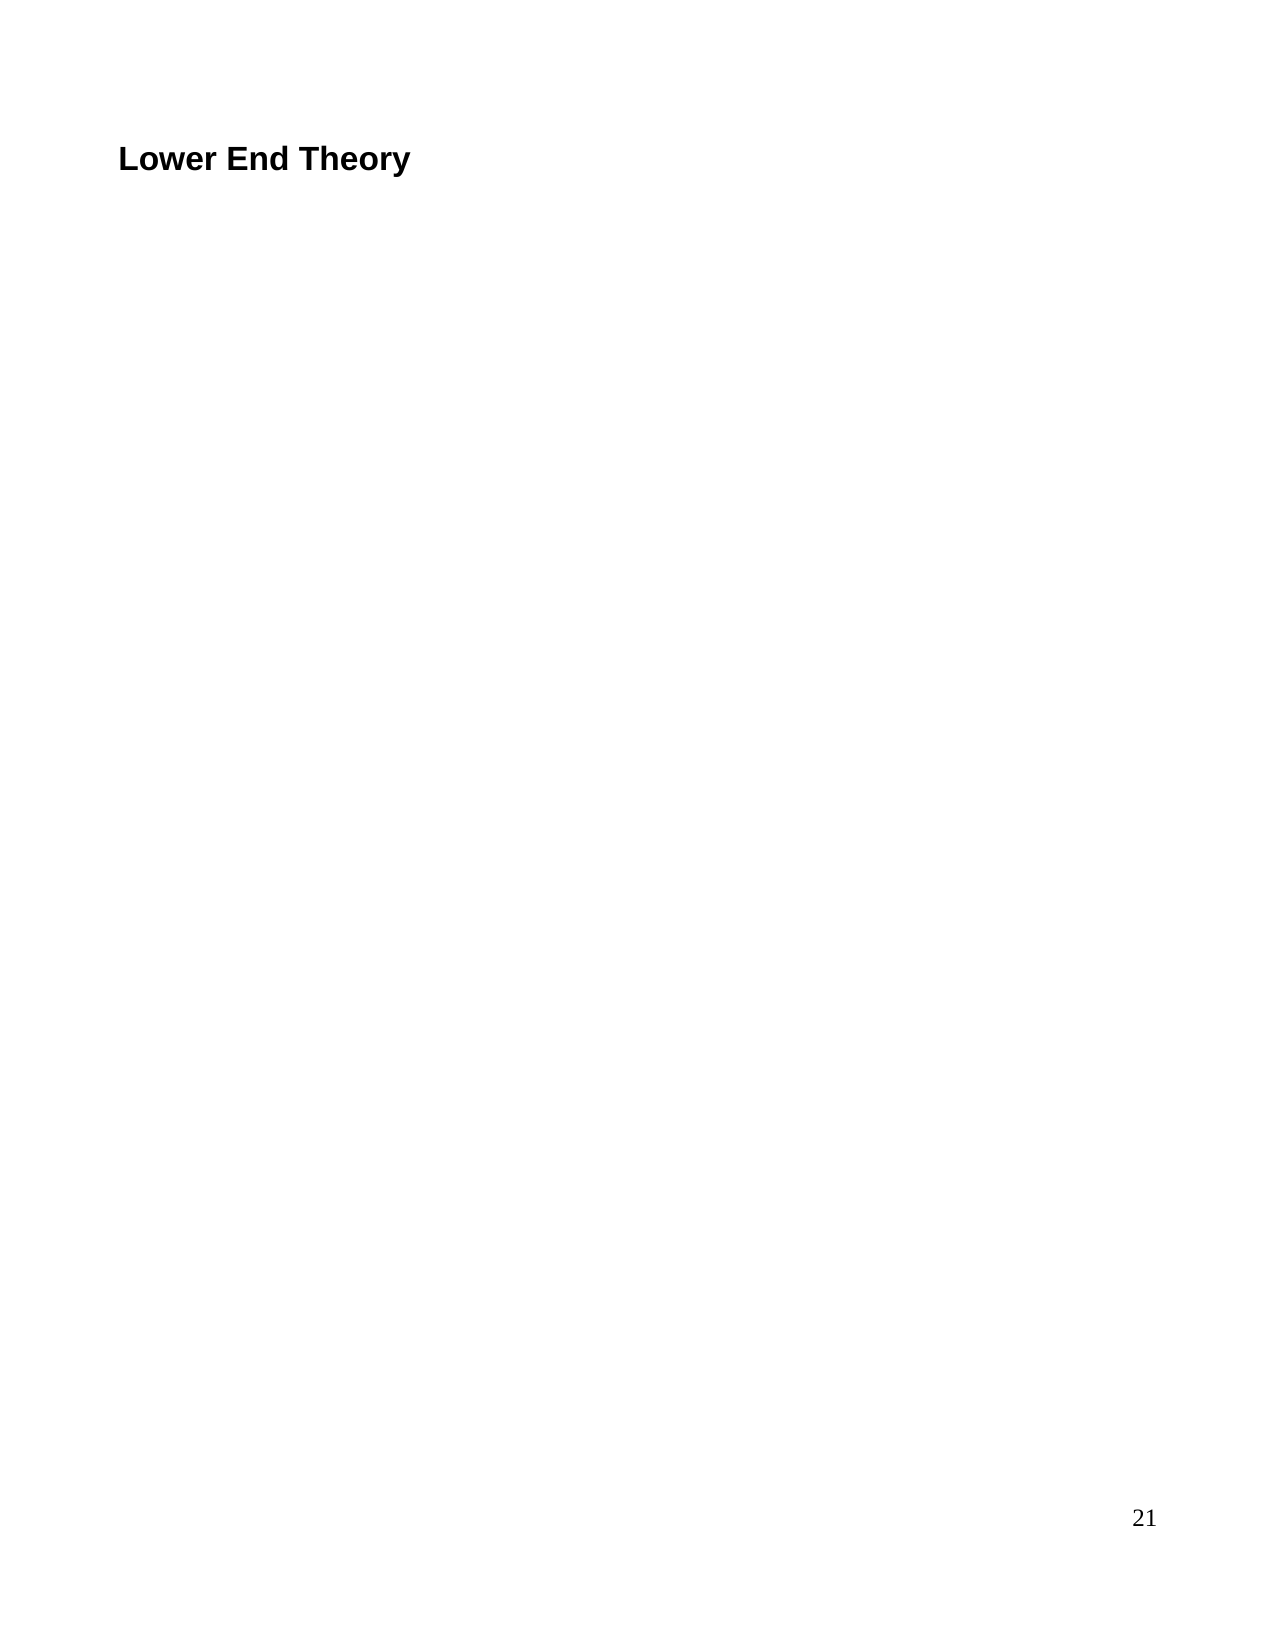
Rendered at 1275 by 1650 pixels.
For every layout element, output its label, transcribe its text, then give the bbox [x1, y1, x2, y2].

subtitle Lower End Theory [118, 139, 1157, 178]
